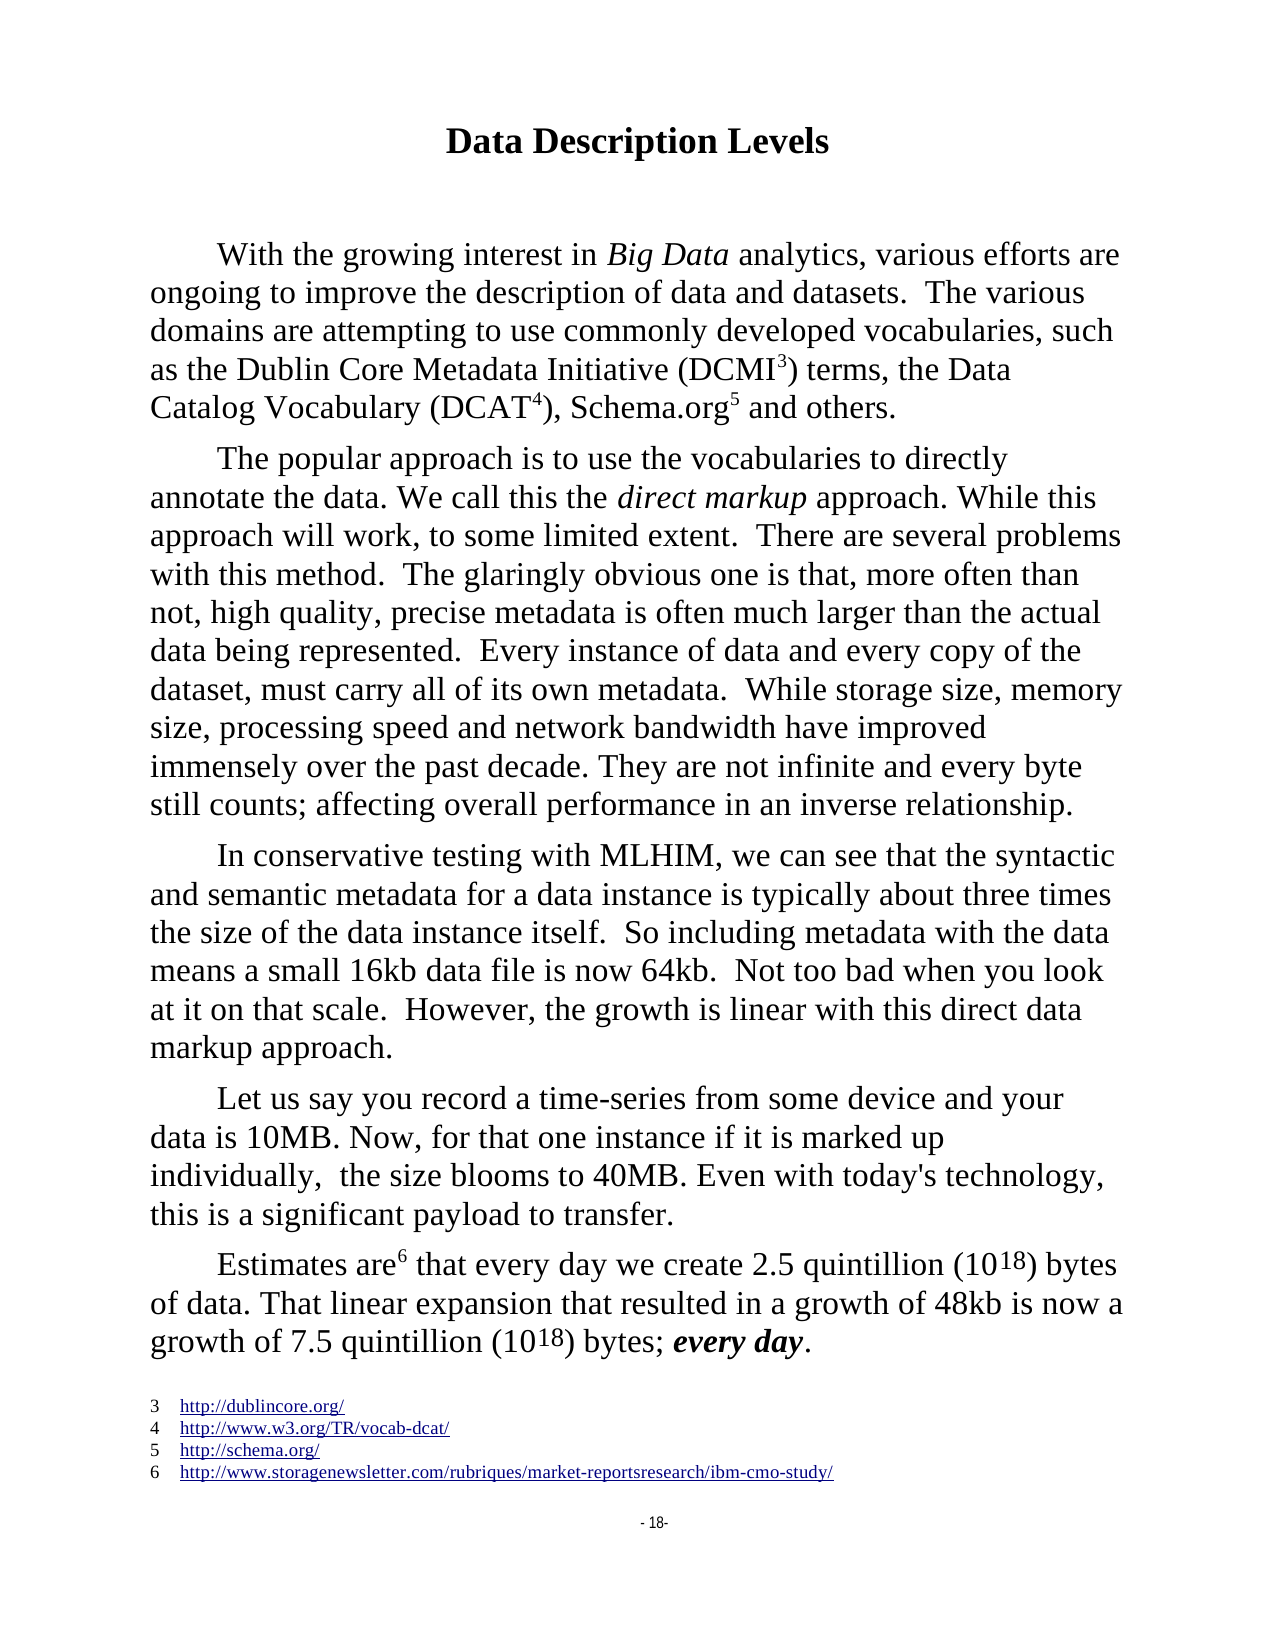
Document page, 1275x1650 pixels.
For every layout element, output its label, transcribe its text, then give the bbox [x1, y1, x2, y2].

text http://dublincore.org/ [150, 1394, 1125, 1417]
text With the growing interest in Big Data analytics, various efforts are ongoing to improve the description of data and datasets. The various domains are attempting to use commonly developed vocabularies, such as the Dublin Core Metadata Initiative (DCMI) terms, the Data Catalog Vocabulary (DCAT), Schema.org and others. [150, 233, 1125, 426]
text http://schema.org/ [150, 1439, 1125, 1461]
text http://www.w3.org/TR/vocab-dcat/ [150, 1417, 1125, 1439]
text http://www.storagenewsletter.com/rubriques/market-reportsresearch/ibm-cmo-study/ [150, 1461, 1125, 1483]
text Let us say you record a time-series from some device and your data is 10MB. Now, for that one instance if it is marked up individually, the size blooms to 40MB. Even with today's technology, this is a significant payload to transfer. [150, 1078, 1125, 1232]
text In conservative testing with MLHIM, we can see that the syntactic and semantic metadata for a data instance is typically about three times the size of the data instance itself. So including metadata with the data means a small 16kb data file is now 64kb. Not too bad when you look at it on that scale. However, the growth is linear with this direct data markup approach. [150, 835, 1125, 1066]
title Data Description Levels [150, 118, 1125, 161]
text Estimates are that every day we create 2.5 quintillion (1018) bytes of data. That linear expansion that resulted in a growth of 48kb is now a growth of 7.5 quintillion (1018) bytes; every day. [150, 1244, 1125, 1360]
text The popular approach is to use the vocabularies to directly annotate the data. We call this the direct markup approach. While this approach will work, to some limited extent. There are several problems with this method. The glaringly obvious one is that, more often than not, high quality, precise metadata is often much larger than the actual data being represented. Every instance of data and every copy of the dataset, must carry all of its own metadata. While storage size, memory size, processing speed and network bandwidth have improved immensely over the past decade. They are not infinite and every byte still counts; affecting overall performance in an inverse relationship. [150, 438, 1125, 822]
